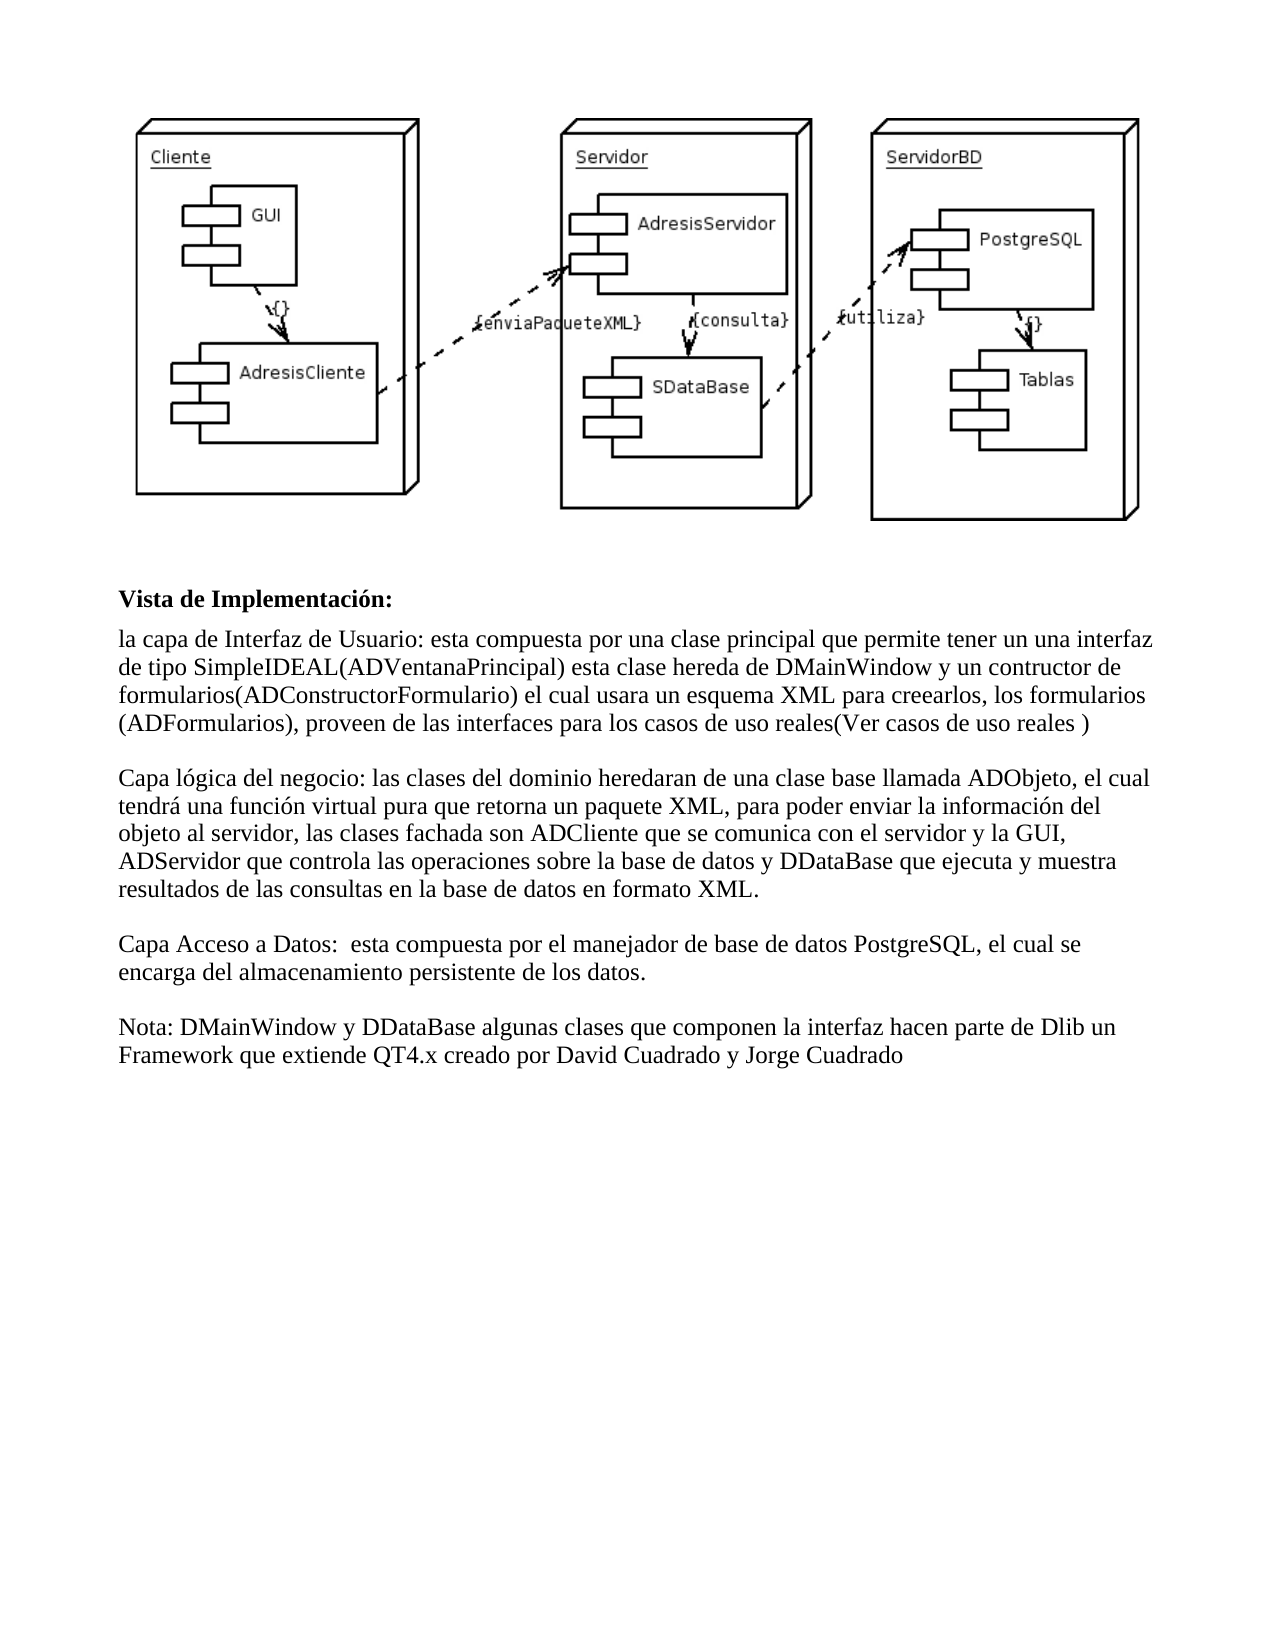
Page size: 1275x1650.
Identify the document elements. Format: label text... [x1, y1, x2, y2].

text Nota: DMainWindow y DDataBase algunas clases que componen la interfaz hacen parte de Dlib un Framework que extiende QT4.x creado por David Cuadrado y Jorge Cuadrado [118, 1013, 1157, 1069]
text Capa Acceso a Datos: esta compuesta por el manejador de base de datos PostgreSQL, el cual se encarga del almacenamiento persistente de los datos. [118, 930, 1157, 986]
picture [135, 118, 1140, 521]
subtitle Vista de Implementación: [118, 585, 1157, 613]
text Capa lógica del negocio: las clases del dominio heredaran de una clase base llamada ADObjeto, el cual tendrá una función virtual pura que retorna un paquete XML, para poder enviar la información del objeto al servidor, las clases fachada son ADCliente que se comunica con el servidor y la GUI, ADServidor que controla las operaciones sobre la base de datos y DDataBase que ejecuta y muestra resultados de las consultas en la base de datos en formato XML. [118, 764, 1157, 903]
text la capa de Interfaz de Usuario: esta compuesta por una clase principal que permite tener un una interfaz de tipo SimpleIDEAL(ADVentanaPrincipal) esta clase hereda de DMainWindow y un contructor de formularios(ADConstructorFormulario) el cual usara un esquema XML para creearlos, los formularios (ADFormularios), proveen de las interfaces para los casos de uso reales(Ver casos de uso reales ) [118, 626, 1157, 736]
